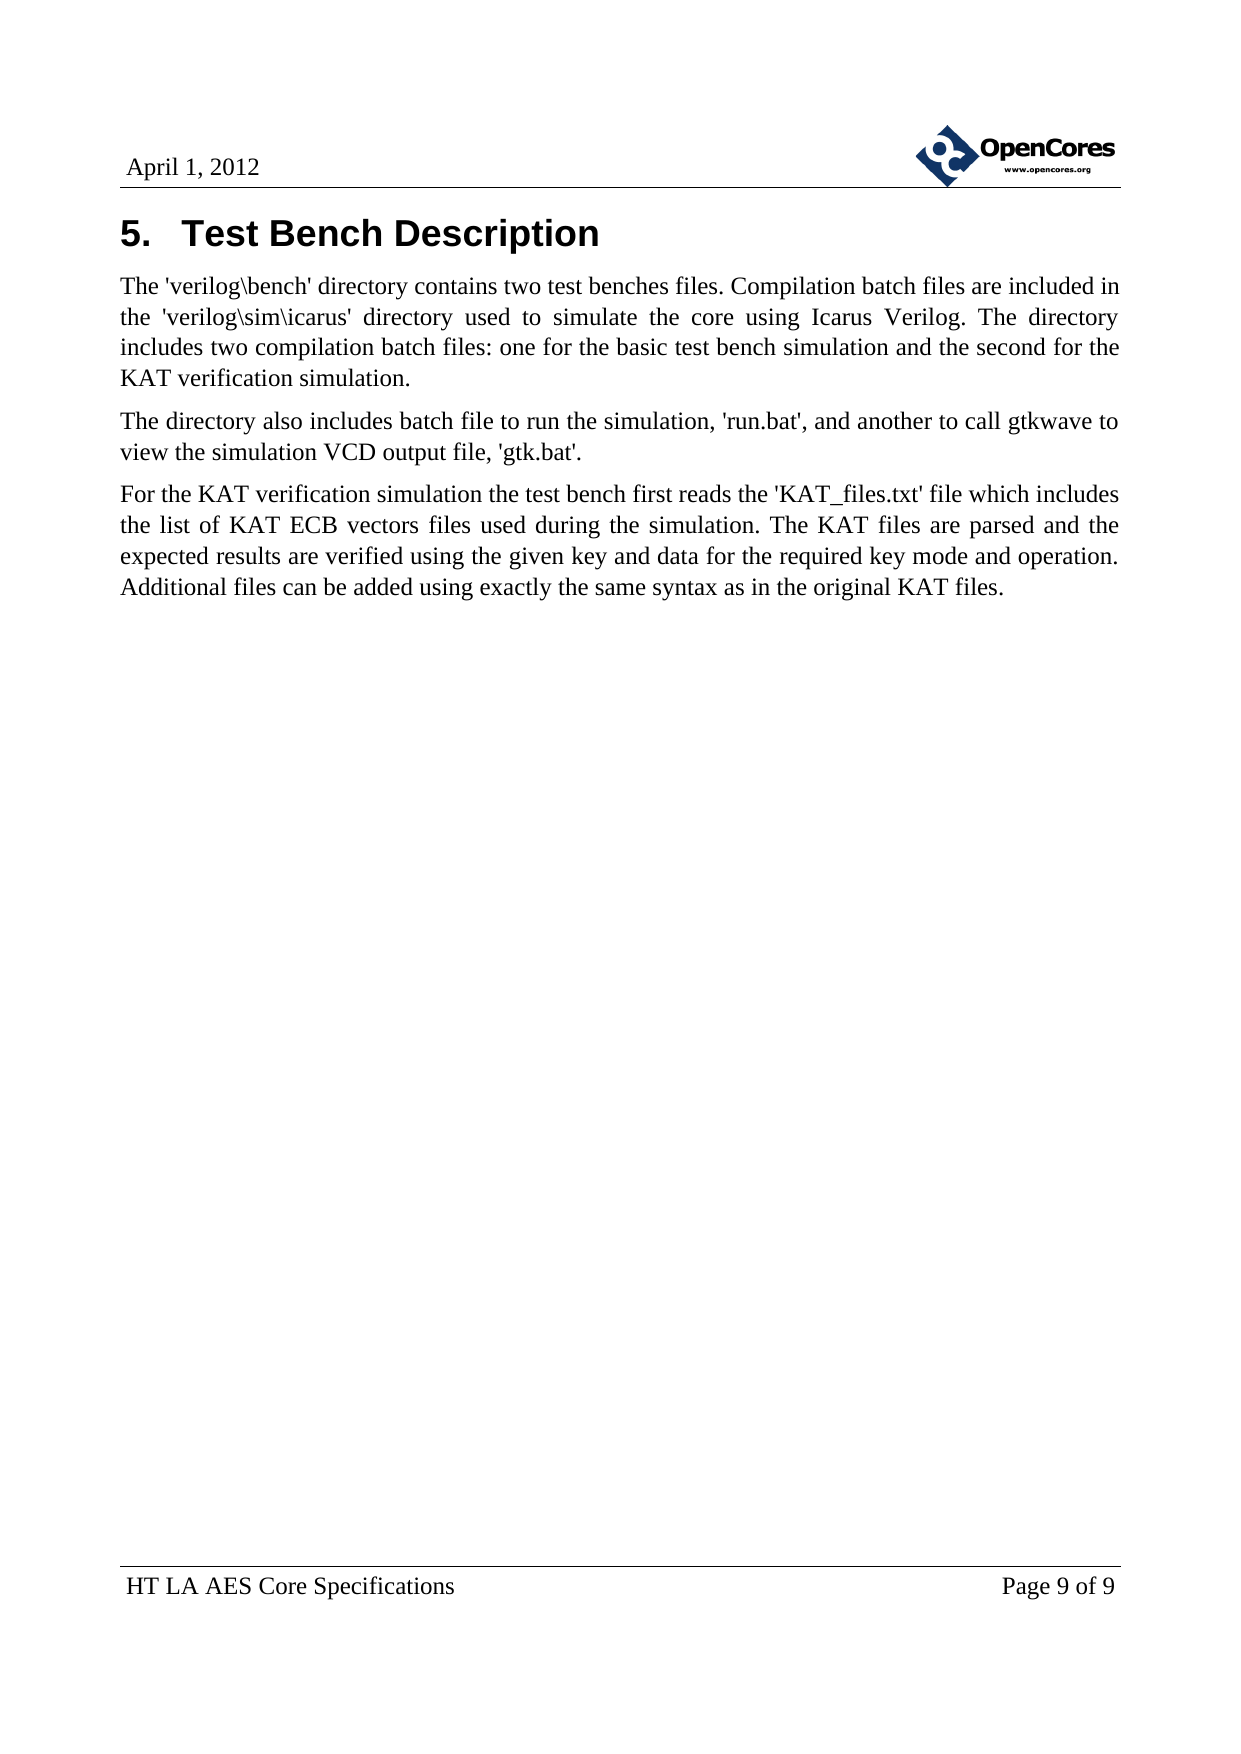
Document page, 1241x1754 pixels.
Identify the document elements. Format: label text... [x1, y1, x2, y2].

text The 'verilog\bench' directory contains two test benches files. Compilation batch files are included in the 'verilog\sim\icarus' directory used to simulate the core using Icarus Verilog. The directory includes two compilation batch files: one for the basic test bench simulation and the second for the KAT verification simulation. [120, 272, 1121, 392]
text For the KAT verification simulation the test bench first reads the 'KAT_files.txt' file which includes the list of KAT ECB vectors files used during the simulation. The KAT files are parsed and the expected results are verified using the given key and data for the required key mode and operation. Additional files can be added using exactly the same syntax as in the original KAT files. [120, 480, 1121, 600]
picture [915, 125, 1115, 187]
text The directory also includes batch file to run the simulation, 'run.bat', and another to call gtkwave to view the simulation VCD output file, 'gtk.bat'. [120, 407, 1121, 465]
subtitle Test Bench Description [120, 212, 1121, 254]
